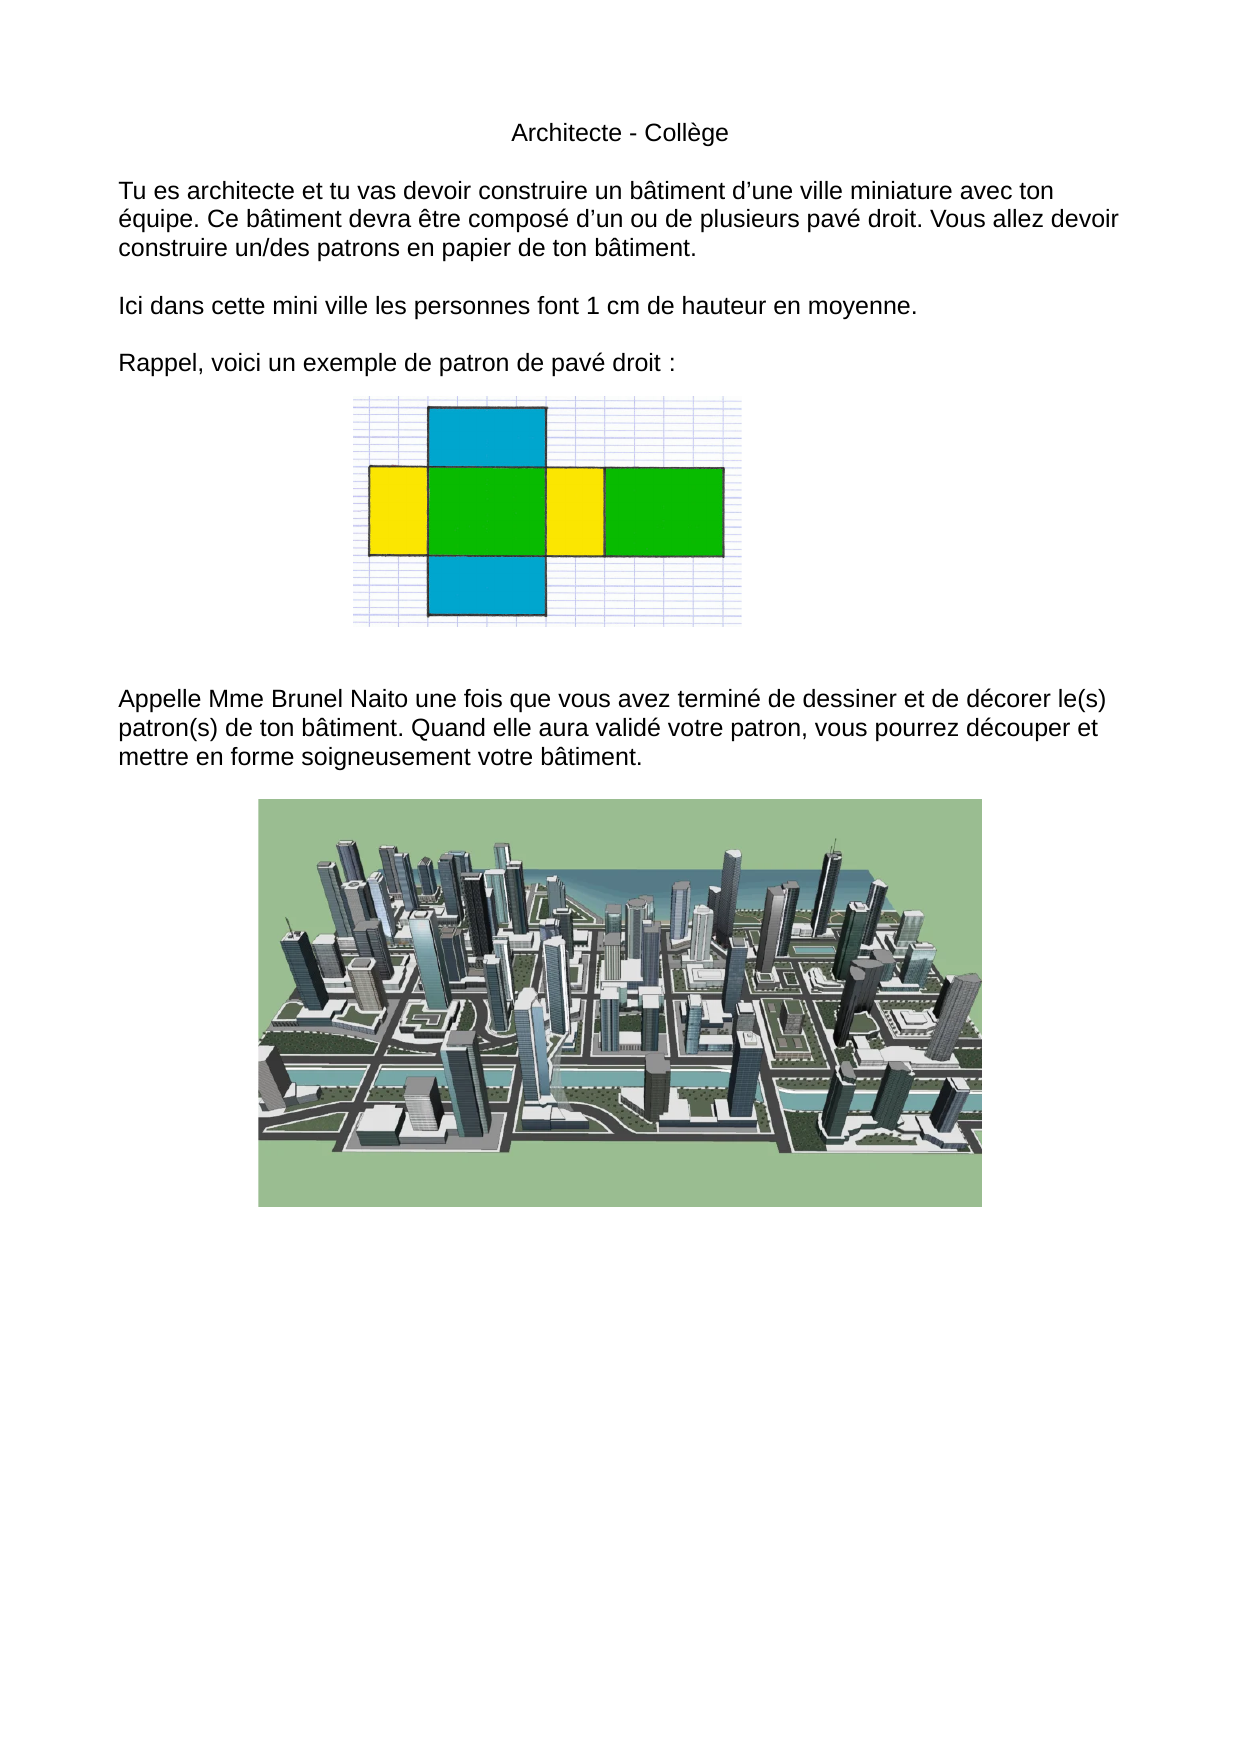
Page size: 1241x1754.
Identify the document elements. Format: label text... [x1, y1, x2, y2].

text Architecte - Collège [118, 118, 1122, 147]
text Appelle Mme Brunel Naito une fois que vous avez terminé de dessiner et de décorer le(s) patron(s) de ton bâtiment. Quand elle aura validé votre patron, vous pourrez découper et mettre en forme soigneusement votre bâtiment. [118, 684, 1122, 771]
picture [353, 396, 742, 627]
picture [258, 799, 982, 1207]
text Tu es architecte et tu vas devoir construire un bâtiment d’une ville miniature avec ton équipe. Ce bâtiment devra être composé d’un ou de plusieurs pavé droit. Vous allez devoir construire un/des patrons en papier de ton bâtiment. [118, 176, 1122, 262]
text Rappel, voici un exemple de patron de pavé droit : [118, 348, 1122, 377]
text Ici dans cette mini ville les personnes font 1 cm de hauteur en moyenne. [118, 291, 1122, 319]
